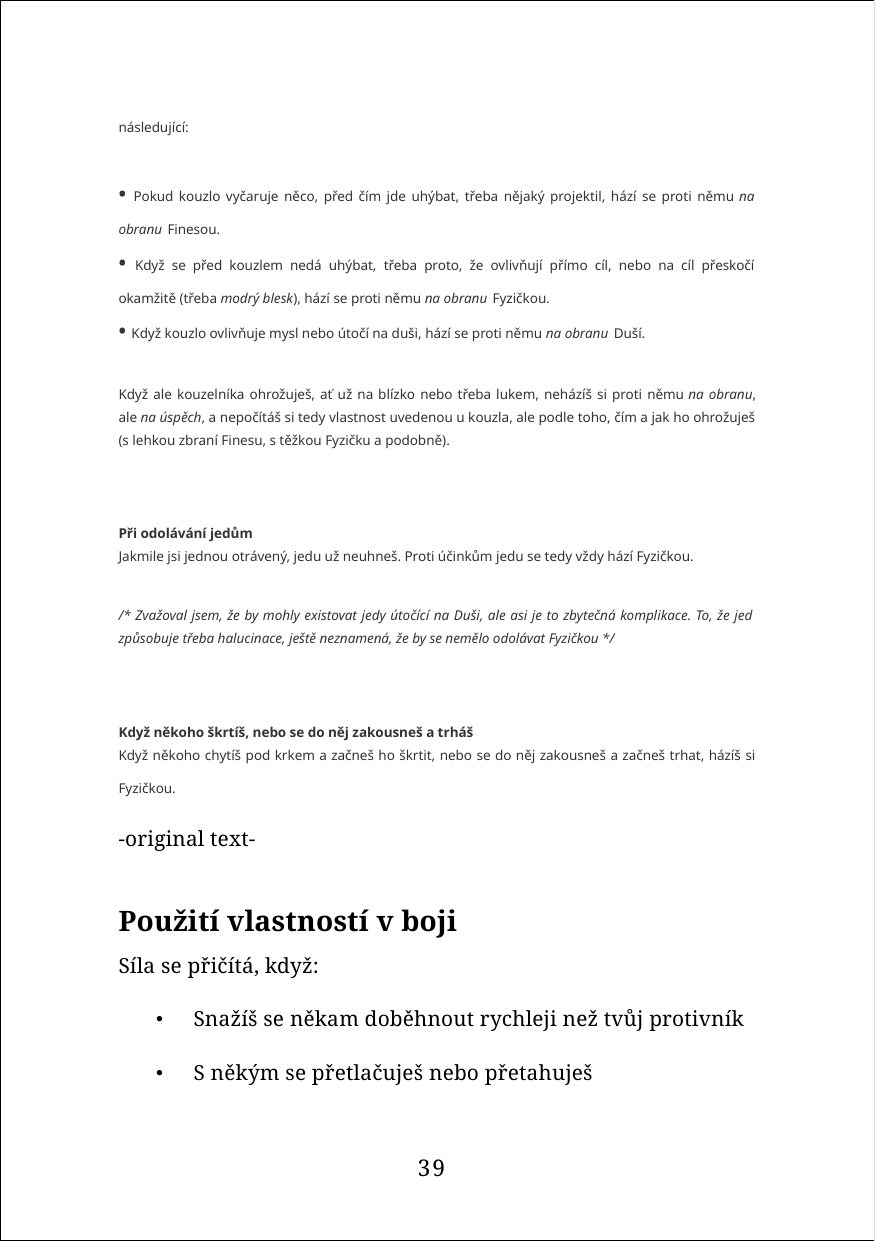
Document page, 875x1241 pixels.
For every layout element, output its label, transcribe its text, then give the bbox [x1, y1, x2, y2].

text následující: • Pokud kouzlo vyčaruje něco, před čím jde uhýbat, třeba nějaký projektil, hází se proti němu na obranu Finesou. • Když se před kouzlem nedá uhýbat, třeba proto, že ovlivňují přímo cíl, nebo na cíl přeskočí okamžitě (třeba modrý blesk), hází se proti němu na obranu Fyzičkou. • Když kouzlo ovlivňuje mysl nebo útočí na duši, hází se proti němu na obranu Duší. Když ale kouzelníka ohrožuješ, ať už na blízko nebo třeba lukem, neházíš si proti němu na obranu, ale na úspěch, a nepočítáš si tedy vlastnost uvedenou u kouzla, ale podle toho, čím a jak ho ohrožuješ (s lehkou zbraní Finesu, s těžkou Fyzičku a podobně). Při odolávání jedům Jakmile jsi jednou otrávený, jedu už neuhneš. Proti účinkům jedu se tedy vždy hází Fyzičkou. /* Zvažoval jsem, že by mohly existovat jedy útočící na Duši, ale asi je to zbytečná komplikace. To, že jed způsobuje třeba halucinace, ještě neznamená, že by se nemělo odolávat Fyzičkou */ Když někoho škrtíš, nebo se do něj zakousneš a trháš Když někoho chytíš pod krkem a začneš ho škrtit, nebo se do něj zakousneš a začneš trhat, házíš si Fyzičkou. [118, 118, 756, 799]
list S někým se přetlačuješ nebo přetahuješ [156, 1058, 756, 1086]
text Síla se přičítá, když: [118, 951, 756, 980]
list Snažíš se někam doběhnout rychleji než tvůj protivník [156, 1004, 756, 1033]
text -original text- [118, 824, 756, 853]
subtitle Použití vlastností v boji [118, 901, 756, 939]
